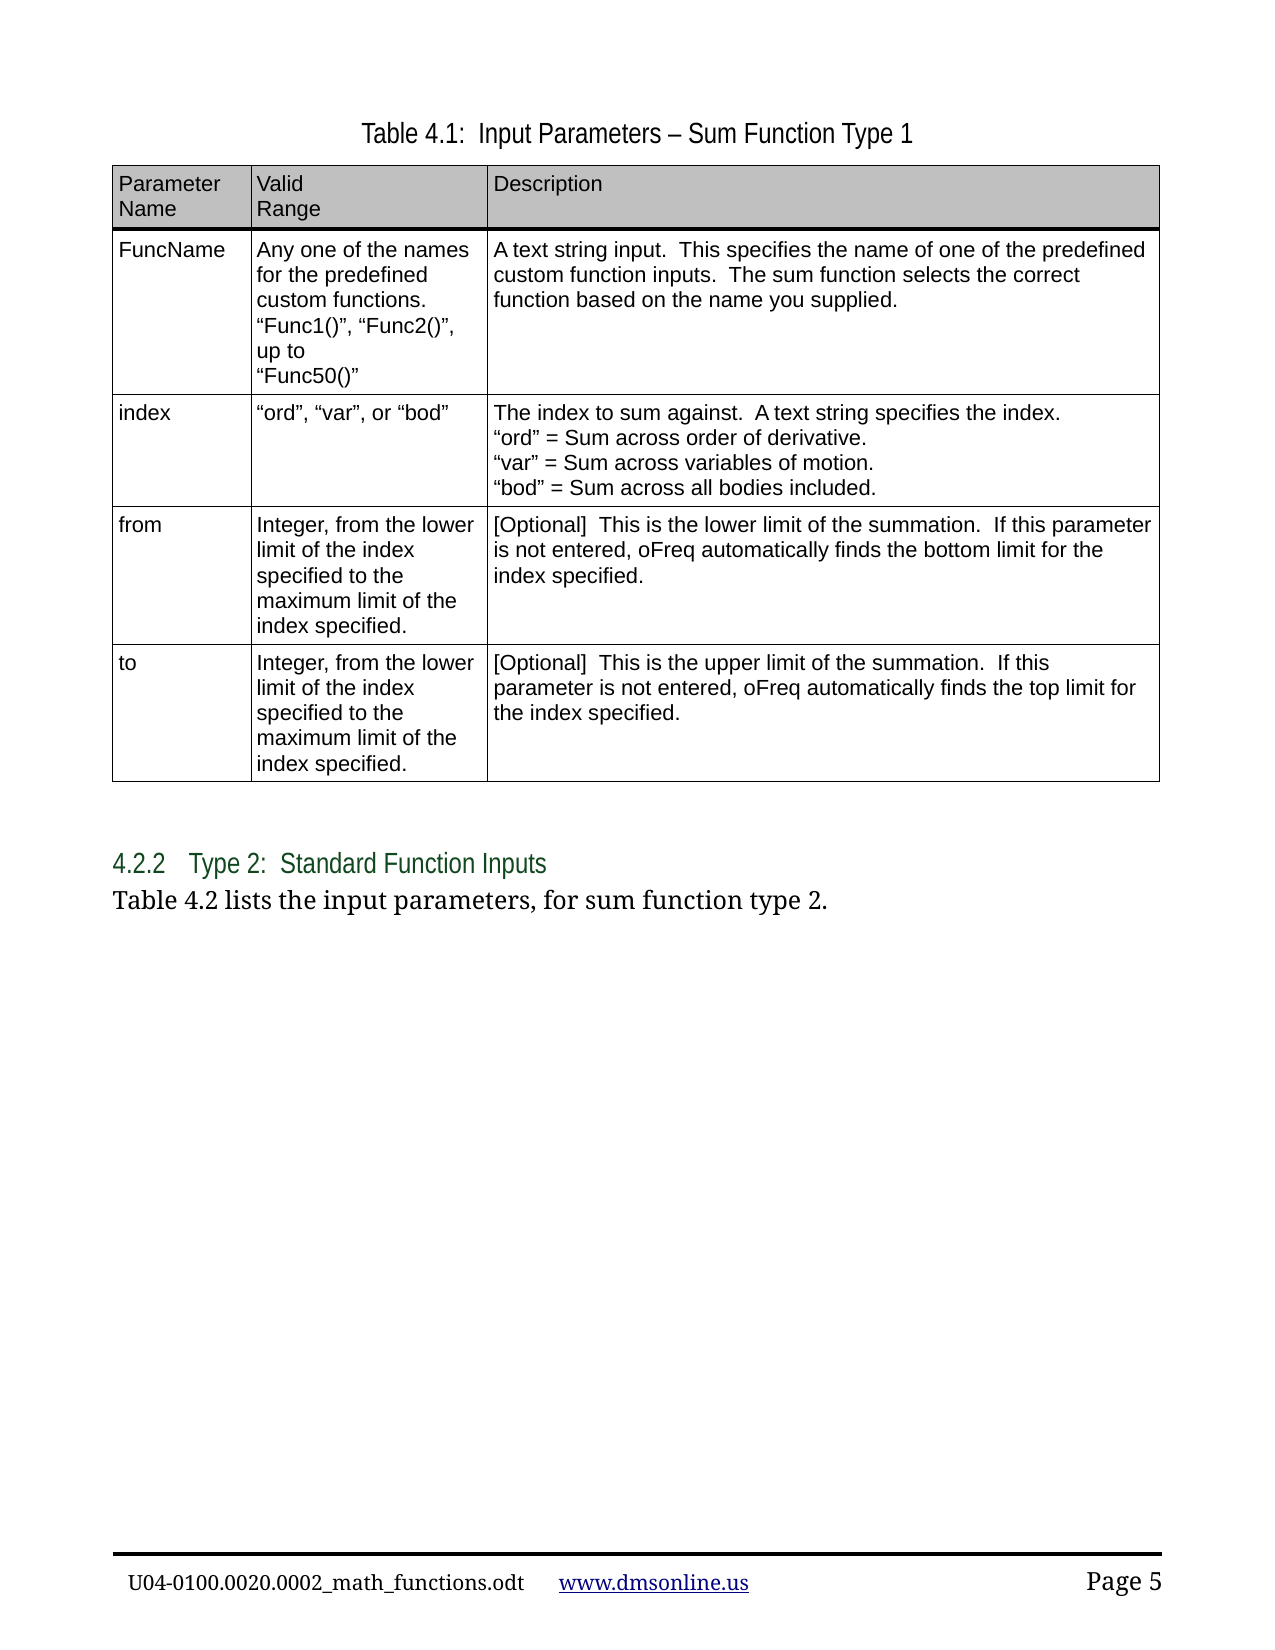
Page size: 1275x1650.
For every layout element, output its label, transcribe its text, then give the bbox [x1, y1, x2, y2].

table_header Valid Range [252, 166, 487, 227]
table_cell Any one of the names for the predefined custom functions. “Func1()”, “Func2()”, up to “Func50()” [252, 231, 487, 394]
table_cell “ord”, “var”, or “bod” [252, 395, 487, 506]
table_cell A text string input. This specifies the name of one of the predefined custom function inputs. The sum function selects the correct function based on the name you supplied. [488, 231, 1159, 394]
table_cell The index to sum against. A text string specifies the index. “ord” = Sum across order of derivative. “var” = Sum across variables of motion. “bod” = Sum across all bodies included. [488, 395, 1159, 506]
subtitle Type 2: Standard Function inputs [112, 846, 1162, 879]
table_cell index [113, 395, 251, 506]
table_cell FuncName [113, 231, 251, 394]
table_header Parameter Name [113, 166, 251, 227]
table_cell [Optional] This is the lower limit of the summation. If this parameter is not entered, oFreq automatically finds the bottom limit for the index specified. [488, 507, 1159, 644]
table_cell Integer, from the lower limit of the index specified to the maximum limit of the index specified. [252, 507, 487, 644]
text Table 4.2 lists the input parameters, for sum function type 2. [112, 883, 1162, 917]
text Table 4.1: Input Parameters – Sum Function Type 1 [112, 117, 1162, 150]
table_cell [Optional] This is the upper limit of the summation. If this parameter is not entered, oFreq automatically finds the top limit for the index specified. [488, 645, 1159, 781]
table_cell from [113, 507, 251, 644]
table_cell Integer, from the lower limit of the index specified to the maximum limit of the index specified. [252, 645, 487, 781]
table_cell to [113, 645, 251, 781]
table_header Description [488, 166, 1159, 227]
